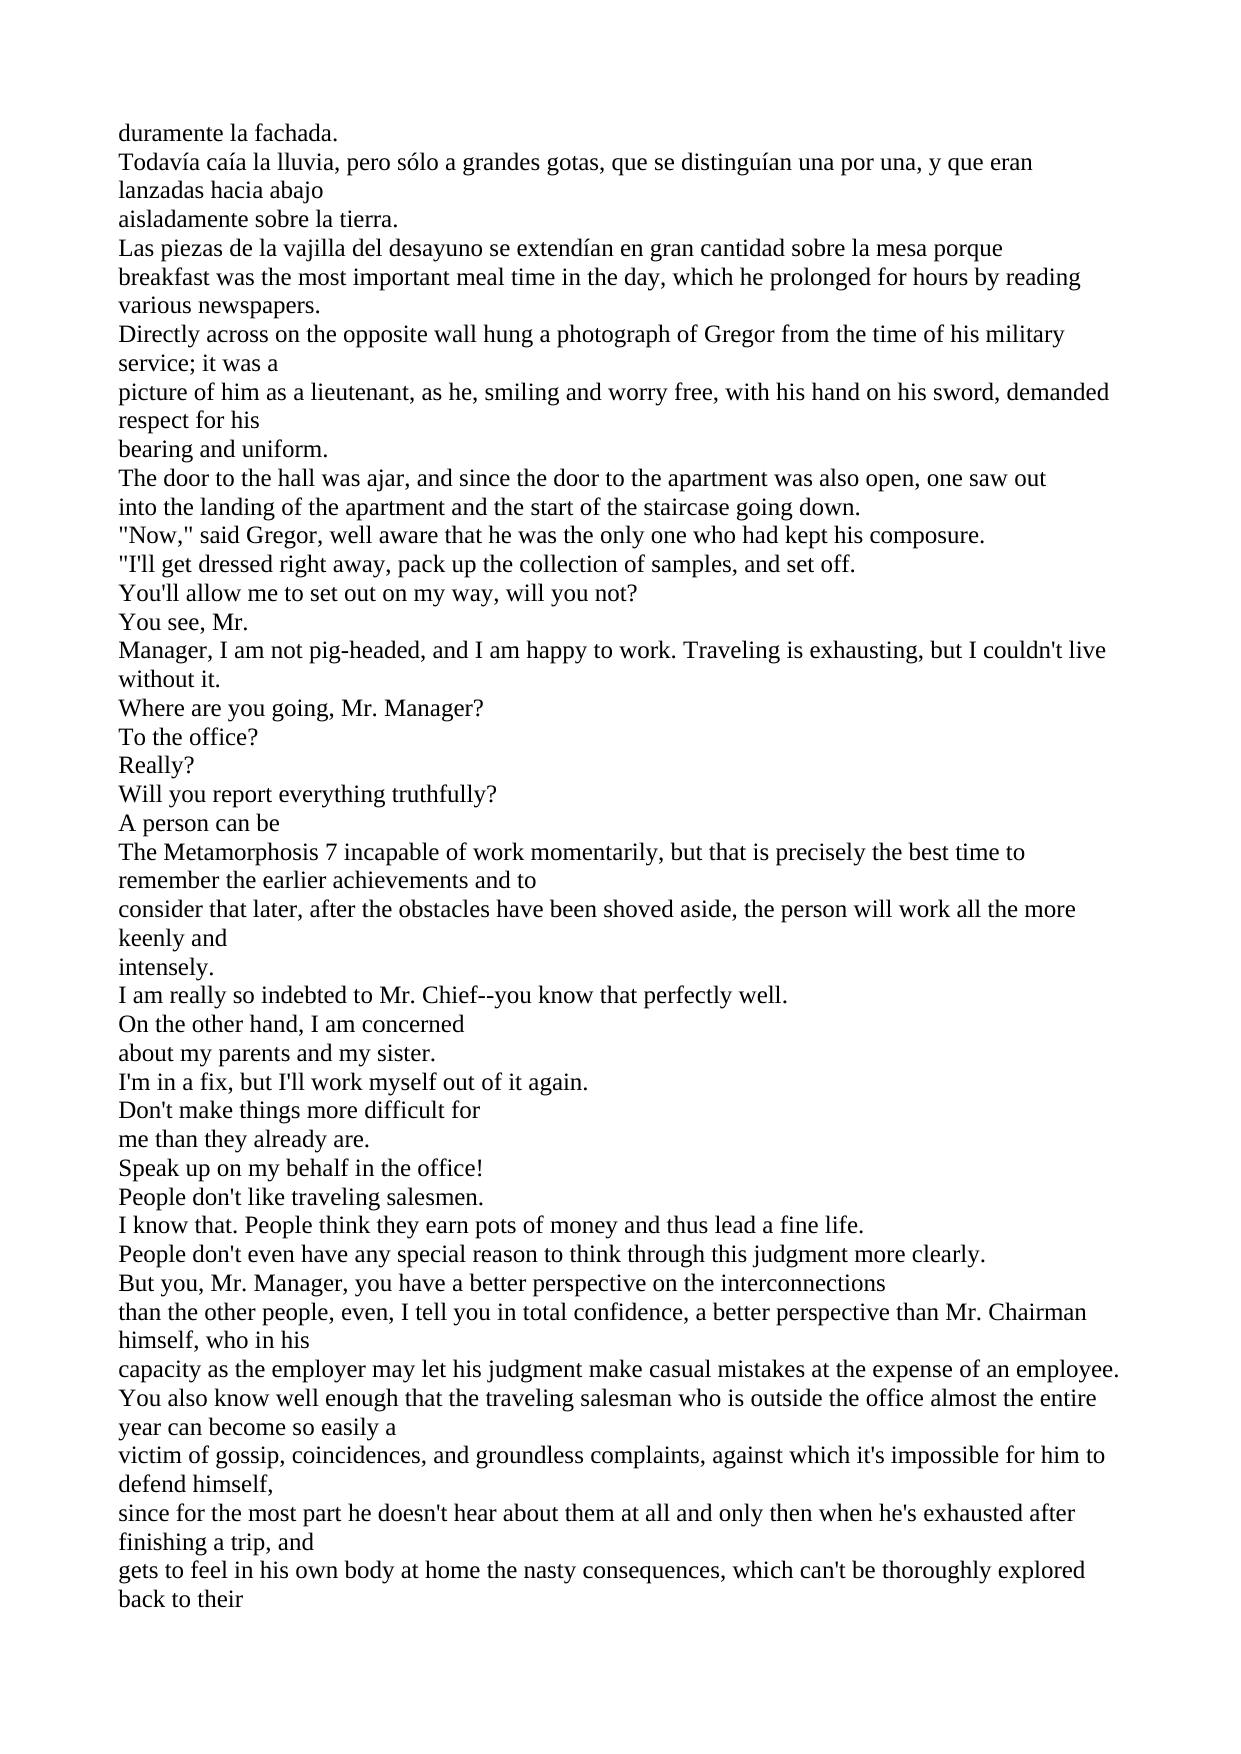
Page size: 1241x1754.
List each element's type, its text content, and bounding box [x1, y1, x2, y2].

text duramente la fachada. [118, 118, 1122, 147]
text breakfast was the most important meal time in the day, which he prolonged for hours by reading various newspapers. [118, 262, 1122, 319]
text A person can be [118, 808, 1122, 837]
text Really? [118, 751, 1122, 779]
text I'm in a fix, but I'll work myself out of it again. [118, 1067, 1122, 1096]
text about my parents and my sister. [118, 1038, 1122, 1067]
text picture of him as a lieutenant, as he, smiling and worry free, with his hand on his sword, demanded respect for his [118, 377, 1122, 434]
text Don't make things more difficult for [118, 1096, 1122, 1124]
text But you, Mr. Manager, you have a better perspective on the interconnections [118, 1268, 1122, 1297]
text aisladamente sobre la tierra. [118, 204, 1122, 233]
text me than they already are. [118, 1124, 1122, 1153]
text I know that. People think they earn pots of money and thus lead a fine life. [118, 1211, 1122, 1239]
text since for the most part he doesn't hear about them at all and only then when he's exhausted after finishing a trip, and [118, 1498, 1122, 1556]
text You see, Mr. [118, 607, 1122, 636]
text Manager, I am not pig-headed, and I am happy to work. Traveling is exhausting, but I couldn't live without it. [118, 636, 1122, 693]
text bearing and uniform. [118, 434, 1122, 463]
text People don't even have any special reason to think through this judgment more clearly. [118, 1239, 1122, 1268]
text People don't like traveling salesmen. [118, 1182, 1122, 1211]
text Speak up on my behalf in the office! [118, 1153, 1122, 1182]
text To the office? [118, 722, 1122, 751]
text Directly across on the opposite wall hung a photograph of Gregor from the time of his military service; it was a [118, 319, 1122, 377]
text victim of gossip, coincidences, and groundless complaints, against which it's impossible for him to defend himself, [118, 1441, 1122, 1498]
text consider that later, after the obstacles have been shoved aside, the person will work all the more keenly and [118, 894, 1122, 952]
text capacity as the employer may let his judgment make casual mistakes at the expense of an employee. [118, 1354, 1122, 1383]
text You also know well enough that the traveling salesman who is outside the office almost the entire year can become so easily a [118, 1383, 1122, 1441]
text into the landing of the apartment and the start of the staircase going down. [118, 492, 1122, 521]
text The door to the hall was ajar, and since the door to the apartment was also open, one saw out [118, 463, 1122, 492]
text intensely. [118, 952, 1122, 981]
text Las piezas de la vajilla del desayuno se extendían en gran cantidad sobre la mesa porque [118, 233, 1122, 262]
text than the other people, even, I tell you in total confidence, a better perspective than Mr. Chairman himself, who in his [118, 1297, 1122, 1354]
text Where are you going, Mr. Manager? [118, 693, 1122, 722]
text Todavía caía la lluvia, pero sólo a grandes gotas, que se distinguían una por una, y que eran lanzadas hacia abajo [118, 147, 1122, 204]
text On the other hand, I am concerned [118, 1009, 1122, 1038]
text You'll allow me to set out on my way, will you not? [118, 578, 1122, 607]
text The Metamorphosis 7 incapable of work momentarily, but that is precisely the best time to remember the earlier achievements and to [118, 837, 1122, 894]
text I am really so indebted to Mr. Chief--you know that perfectly well. [118, 981, 1122, 1009]
text "Now," said Gregor, well aware that he was the only one who had kept his composure. [118, 521, 1122, 549]
text "I'll get dressed right away, pack up the collection of samples, and set off. [118, 549, 1122, 578]
text Will you report everything truthfully? [118, 779, 1122, 808]
text gets to feel in his own body at home the nasty consequences, which can't be thoroughly explored back to their [118, 1556, 1122, 1613]
